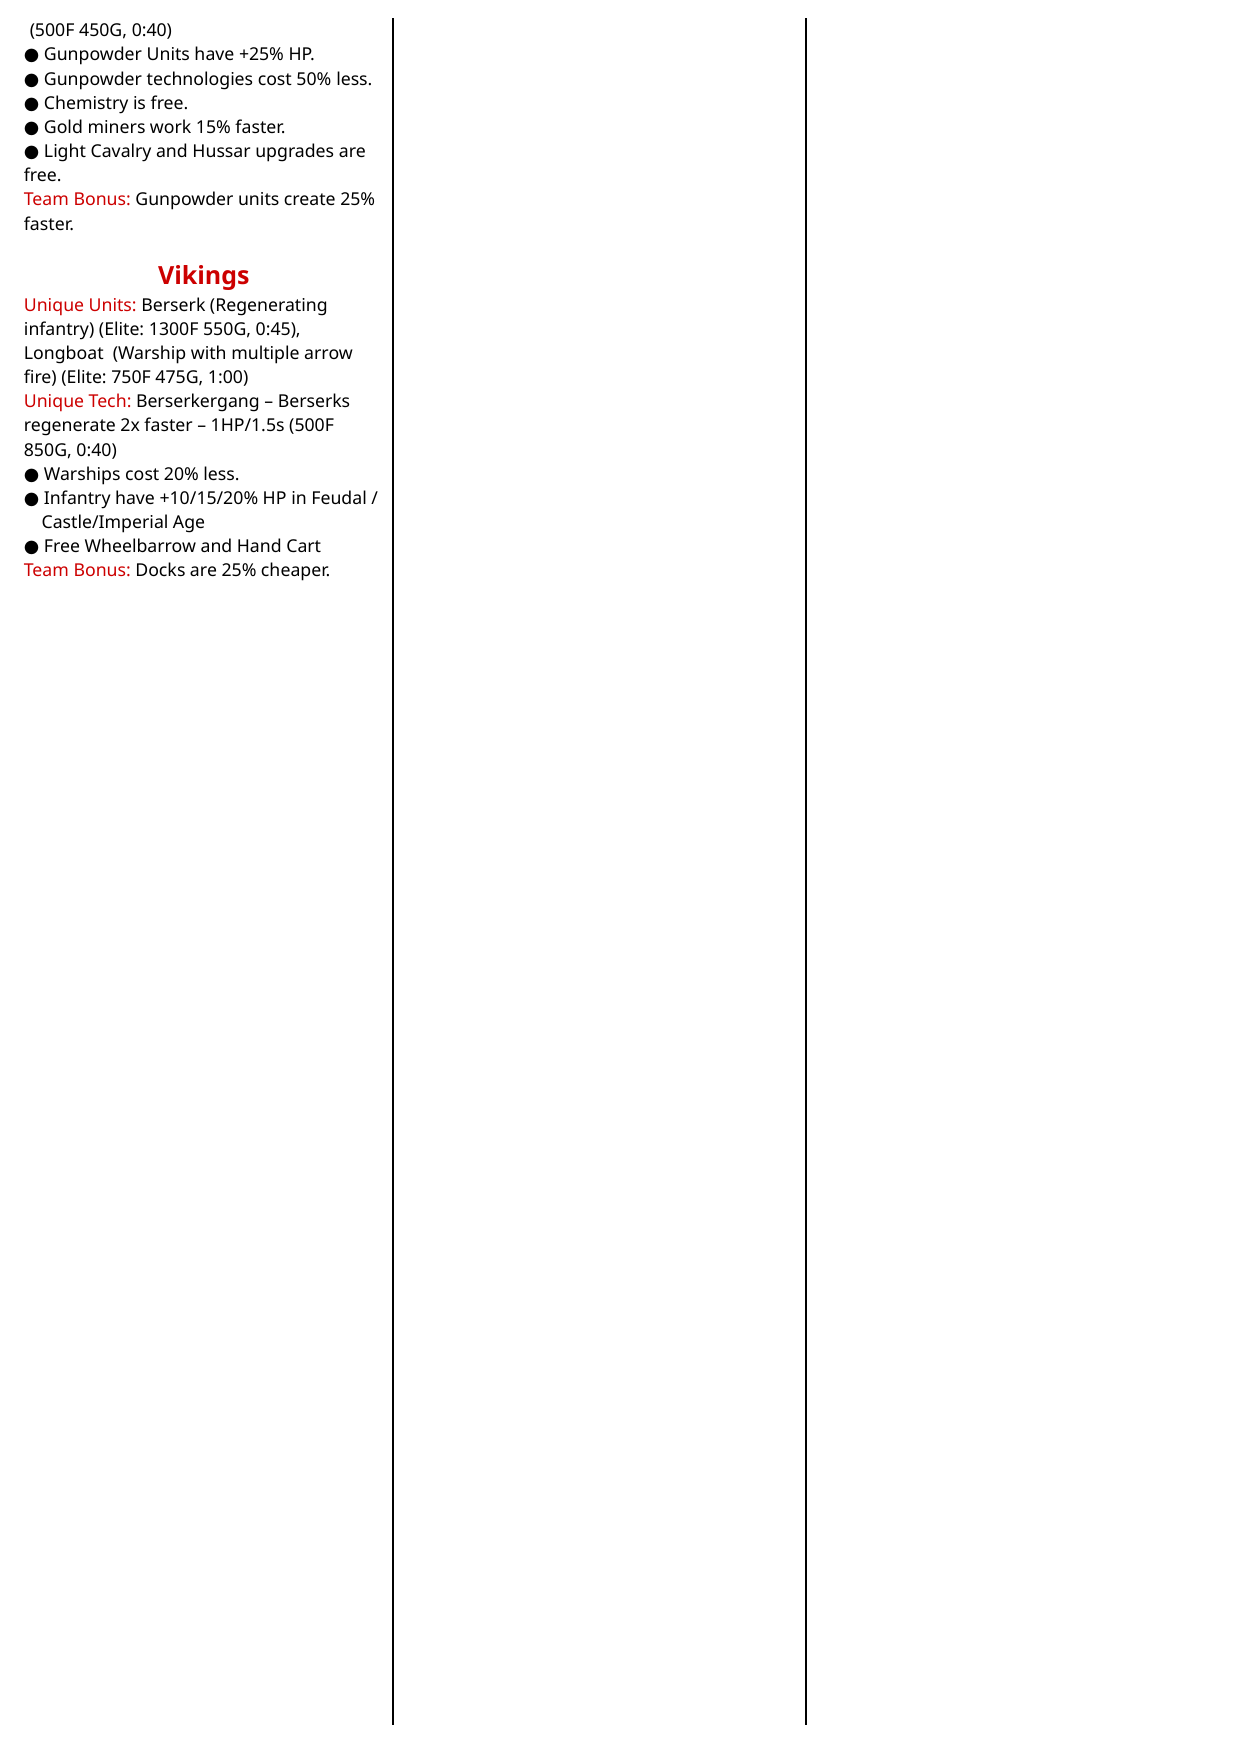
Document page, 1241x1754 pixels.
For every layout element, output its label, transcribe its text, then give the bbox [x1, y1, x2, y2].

text Unique Tech: Berserkergang – Berserks regenerate 2x faster – 1HP/1.5s (500F 850G, 0:40) [24, 389, 384, 461]
text Team Bonus: Docks are 25% cheaper. [24, 558, 384, 582]
text ● Free Wheelbarrow and Hand Cart [24, 534, 384, 558]
text Team Bonus: Gunpowder units create 25% faster. [24, 187, 384, 235]
text ● Warships cost 20% less. [24, 461, 384, 485]
text ● Gunpowder Units have +25% HP. [24, 42, 384, 66]
text ● Light Cavalry and Hussar upgrades are free. [24, 138, 384, 187]
text (500F 450G, 0:40) [24, 18, 384, 42]
text Unique Units: Berserk (Regenerating infantry) (Elite: 1300F 550G, 0:45), Longboat (Warship with multiple arrow fire) (Elite: 750F 475G, 1:00) [24, 292, 384, 389]
text ● Gunpowder technologies cost 50% less. [24, 66, 384, 90]
text Vikings [24, 258, 384, 292]
text ● Infantry have +10/15/20% HP in Feudal / Castle/Imperial Age [24, 485, 384, 534]
text ● Gold miners work 15% faster. [24, 114, 384, 138]
text ● Chemistry is free. [24, 90, 384, 114]
